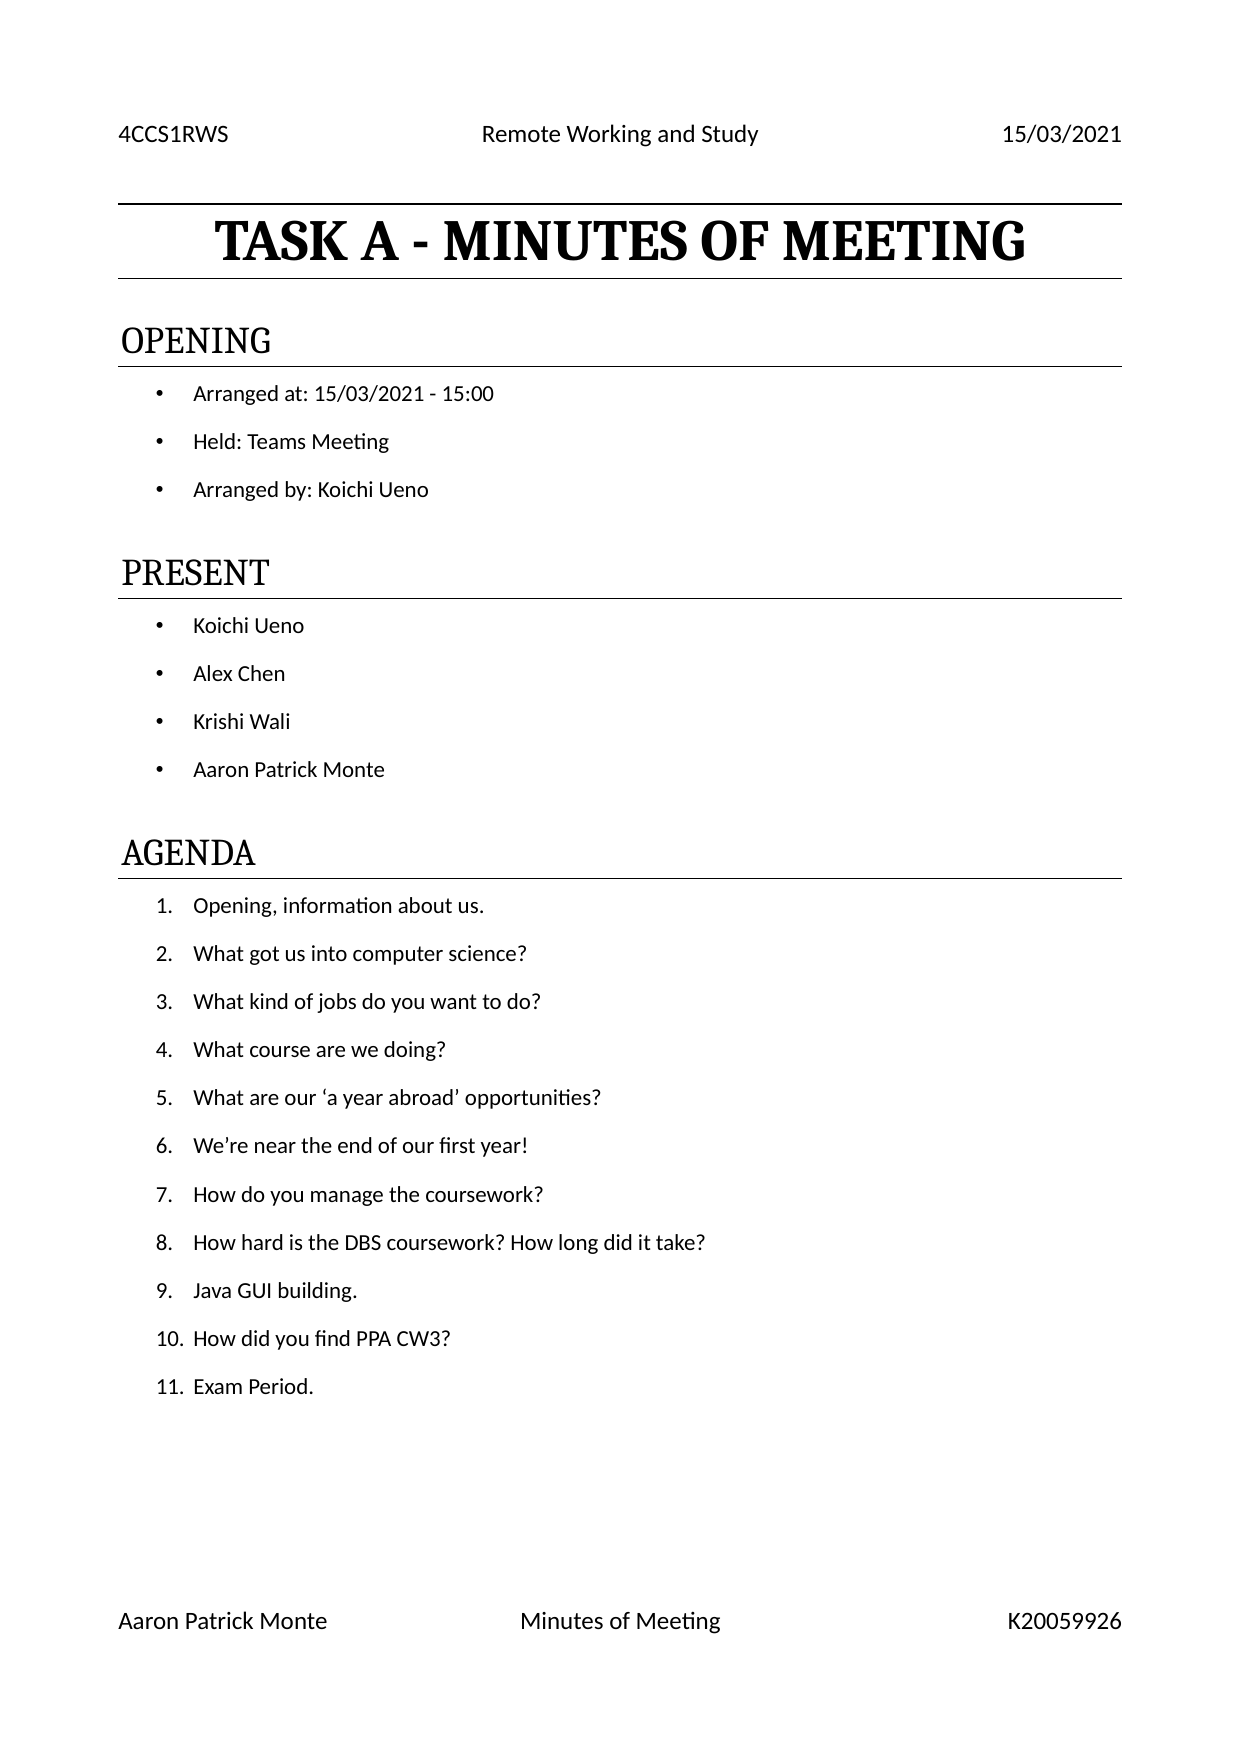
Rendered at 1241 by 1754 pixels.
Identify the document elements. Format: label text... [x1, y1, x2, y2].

list How hard is the DBS coursework? How long did it take? [156, 1228, 1122, 1256]
subtitle Opening [118, 317, 1122, 366]
list Aaron Patrick Monte [156, 755, 1122, 783]
list Java GUI building. [156, 1276, 1122, 1304]
list Exam Period. [156, 1372, 1122, 1400]
list How do you manage the coursework? [156, 1180, 1122, 1208]
list Opening, information about us. [156, 891, 1122, 919]
list Koichi Ueno [156, 611, 1122, 639]
list Arranged at: 15/03/2021 - 15:00 [156, 379, 1122, 407]
list Held: Teams Meeting [156, 427, 1122, 455]
list Krishi Wali [156, 707, 1122, 735]
list What got us into computer science? [156, 939, 1122, 967]
list How did you find PPA CW3? [156, 1324, 1122, 1352]
title Task a - Minutes Of Meeting [118, 205, 1122, 278]
list We’re near the end of our first year! [156, 1132, 1122, 1160]
list What kind of jobs do you want to do? [156, 987, 1122, 1015]
subtitle Present [118, 548, 1122, 598]
list Alex Chen [156, 659, 1122, 687]
subtitle Agenda [118, 828, 1122, 878]
list What are our ‘a year abroad’ opportunities? [156, 1083, 1122, 1112]
list Arranged by: Koichi Ueno [156, 475, 1122, 503]
list What course are we doing? [156, 1035, 1122, 1063]
